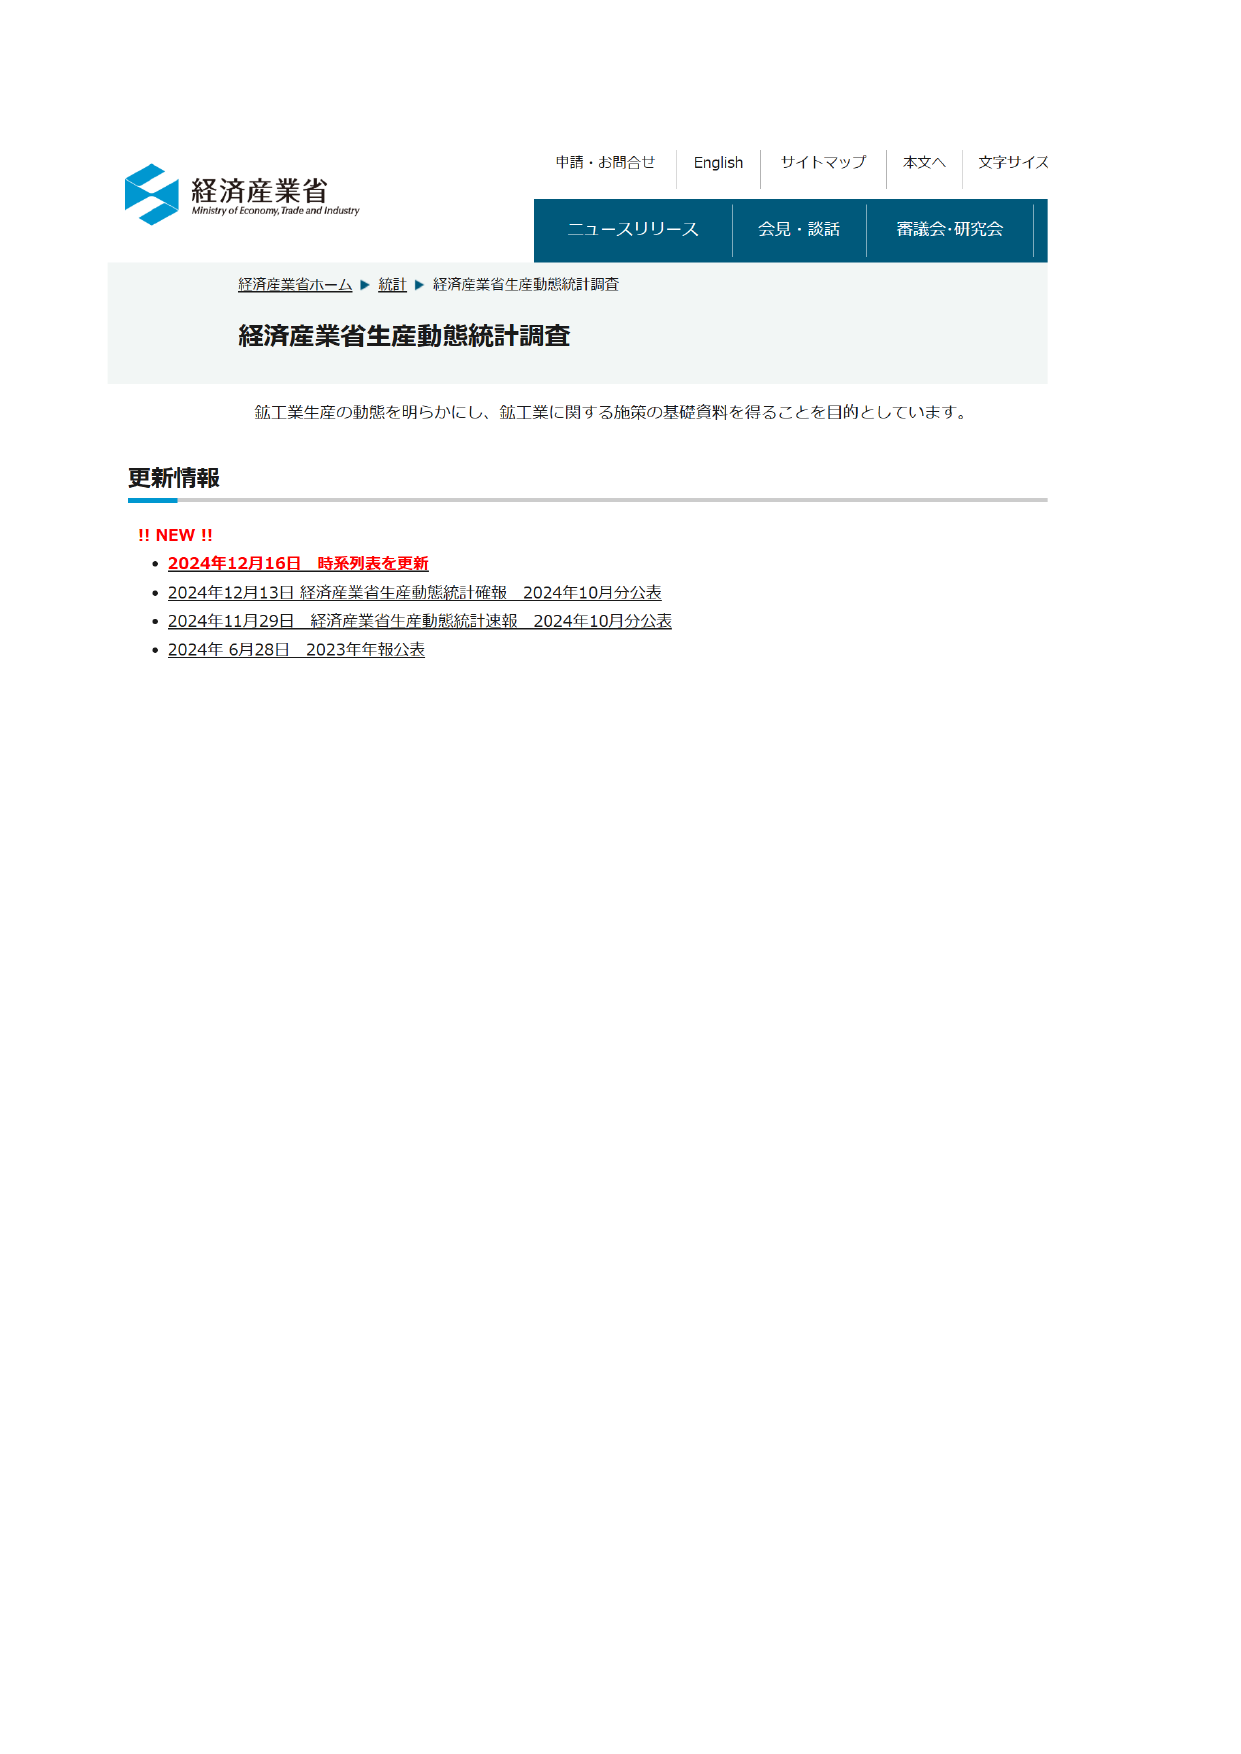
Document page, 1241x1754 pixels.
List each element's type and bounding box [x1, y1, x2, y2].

picture [107, 445, 1048, 669]
picture [920, 228, 927, 235]
picture [107, 150, 1048, 442]
